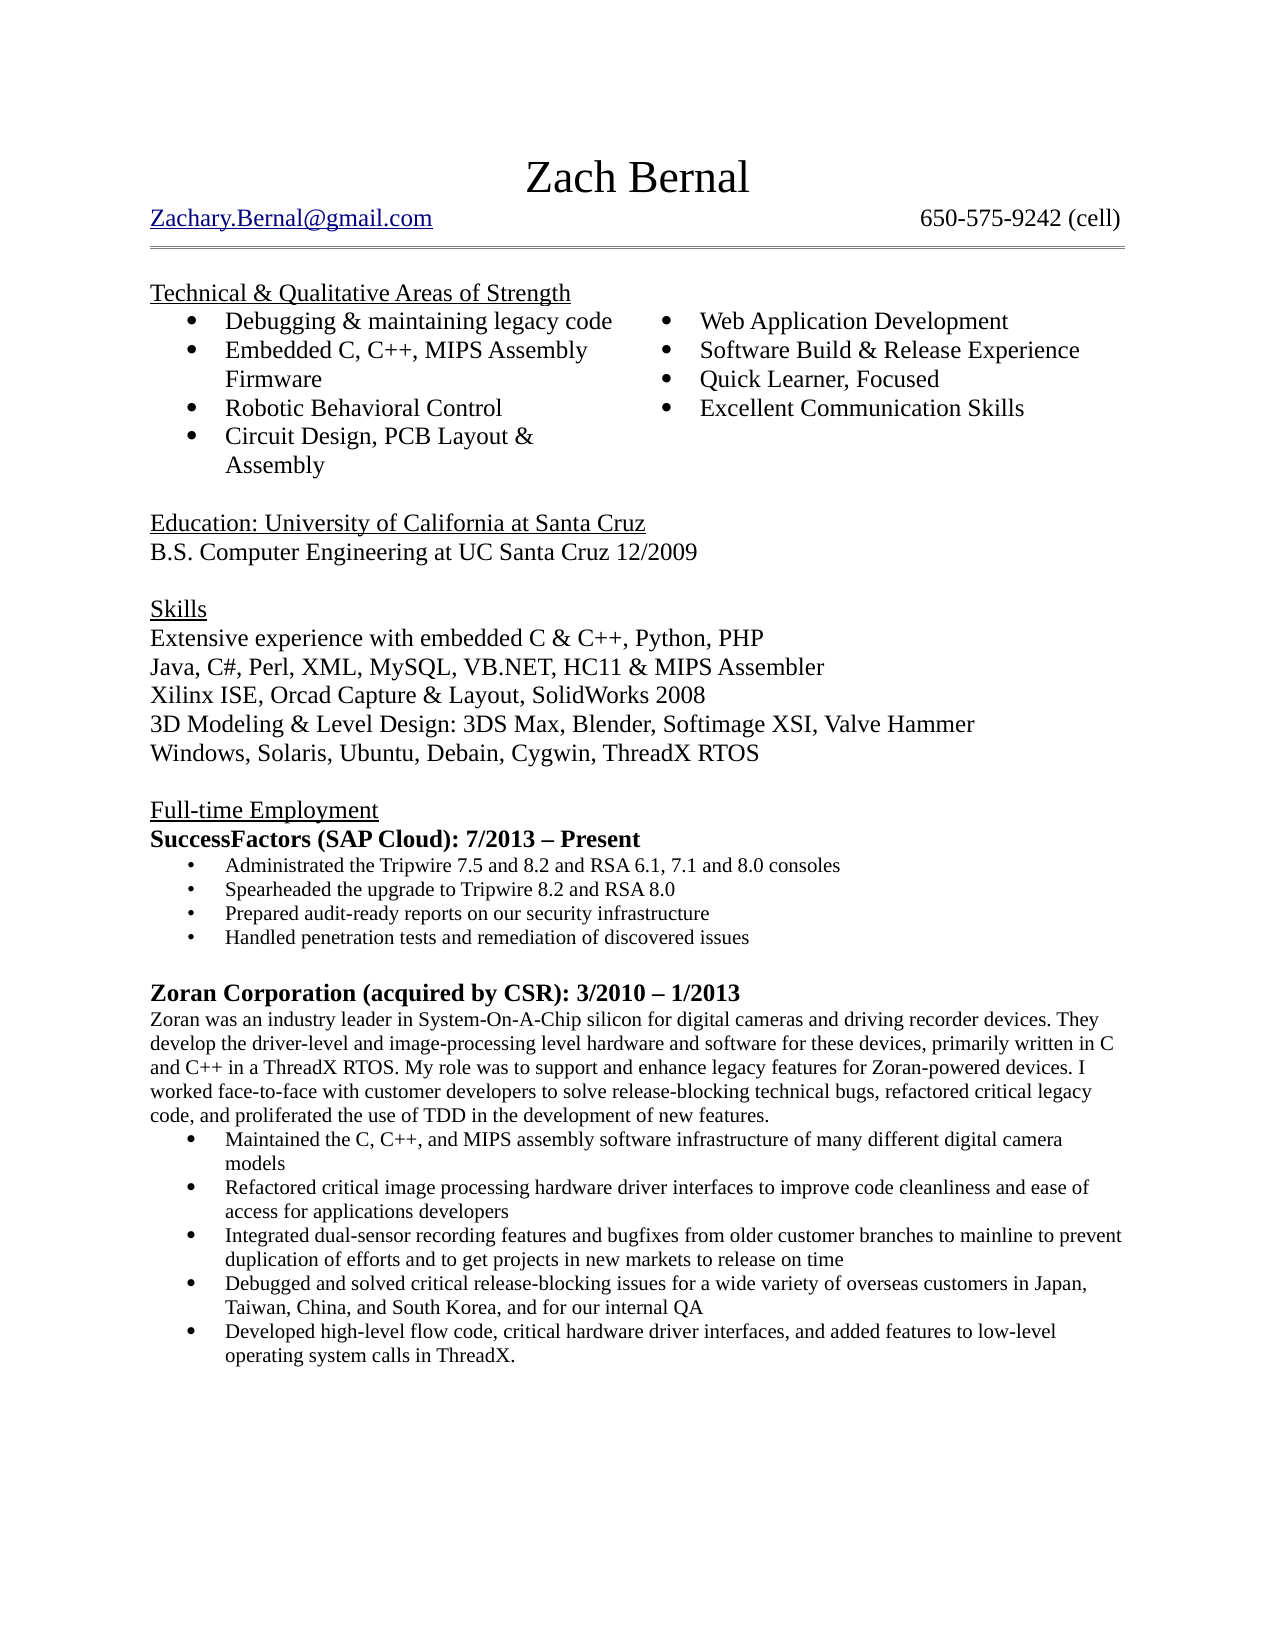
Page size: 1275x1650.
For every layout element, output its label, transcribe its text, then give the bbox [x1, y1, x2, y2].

list Prepared audit-ready reports on our security infrastructure [187, 901, 1125, 925]
text Xilinx ISE, Orcad Capture & Layout, SolidWorks 2008 [150, 680, 1125, 709]
text B.S. Computer Engineering at UC Santa Cruz 12/2009 [150, 537, 1125, 565]
list Integrated dual-sensor recording features and bugfixes from older customer branches to mainline to prevent duplication of efforts and to get projects in new markets to release on time [187, 1223, 1125, 1271]
text Extensive experience with embedded C & C++, Python, PHP [150, 623, 1125, 652]
list Developed high-level flow code, critical hardware driver interfaces, and added features to low-level operating system calls in ThreadX. [187, 1319, 1125, 1367]
text Technical & Qualitative Areas of Strength [150, 278, 1125, 306]
text 3D Modeling & Level Design: 3DS Max, Blender, Softimage XSI, Valve Hammer [150, 709, 1125, 738]
list Maintained the C, C++, and MIPS assembly software infrastructure of many different digital camera models [187, 1127, 1125, 1175]
text Zoran Corporation (acquired by CSR): 3/2010 – 1/2013 [150, 978, 1125, 1007]
list Debugged and solved critical release-blocking issues for a wide variety of overseas customers in Japan, Taiwan, China, and South Korea, and for our internal QA [187, 1271, 1125, 1319]
text Zoran was an industry leader in System-On-A-Chip silicon for digital cameras and driving recorder devices. They develop the driver-level and image-processing level hardware and software for these devices, primarily written in C and C++ in a ThreadX RTOS. My role was to support and enhance legacy features for Zoran-powered devices. I worked face-to-face with customer developers to solve release-blocking technical bugs, refactored critical legacy code, and proliferated the use of TDD in the development of new features. [150, 1007, 1125, 1127]
list Handled penetration tests and remediation of discovered issues [187, 925, 1125, 949]
list Refactored critical image processing hardware driver interfaces to improve code cleanliness and ease of access for applications developers [187, 1175, 1125, 1223]
text Zach Bernal [150, 150, 1125, 203]
table_header Debugging & maintaining legacy code Embedded C, C++, MIPS Assembly Firmware Robotic Behavioral Control Circuit Design, PCB Layout & Assembly [150, 307, 623, 508]
table_header Web Application Development Software Build & Release Experience Quick Learner, Focused Excellent Communication Skills [624, 307, 1158, 508]
list Administrated the Tripwire 7.5 and 8.2 and RSA 6.1, 7.1 and 8.0 consoles [187, 853, 1125, 877]
text Java, C#, Perl, XML, MySQL, VB.NET, HC11 & MIPS Assembler [150, 652, 1125, 680]
list Spearheaded the upgrade to Tripwire 8.2 and RSA 8.0 [187, 877, 1125, 901]
text SuccessFactors (SAP Cloud): 7/2013 – Present [150, 824, 1125, 853]
text Skills [150, 594, 1125, 623]
text Full-time Employment [150, 795, 1125, 824]
text Windows, Solaris, Ubuntu, Debain, Cygwin, ThreadX RTOS [150, 738, 1125, 767]
text Zachary.Bernal@gmail.com 650-575-9242 (cell) [150, 203, 1125, 231]
text Education: University of California at Santa Cruz [150, 509, 1125, 537]
